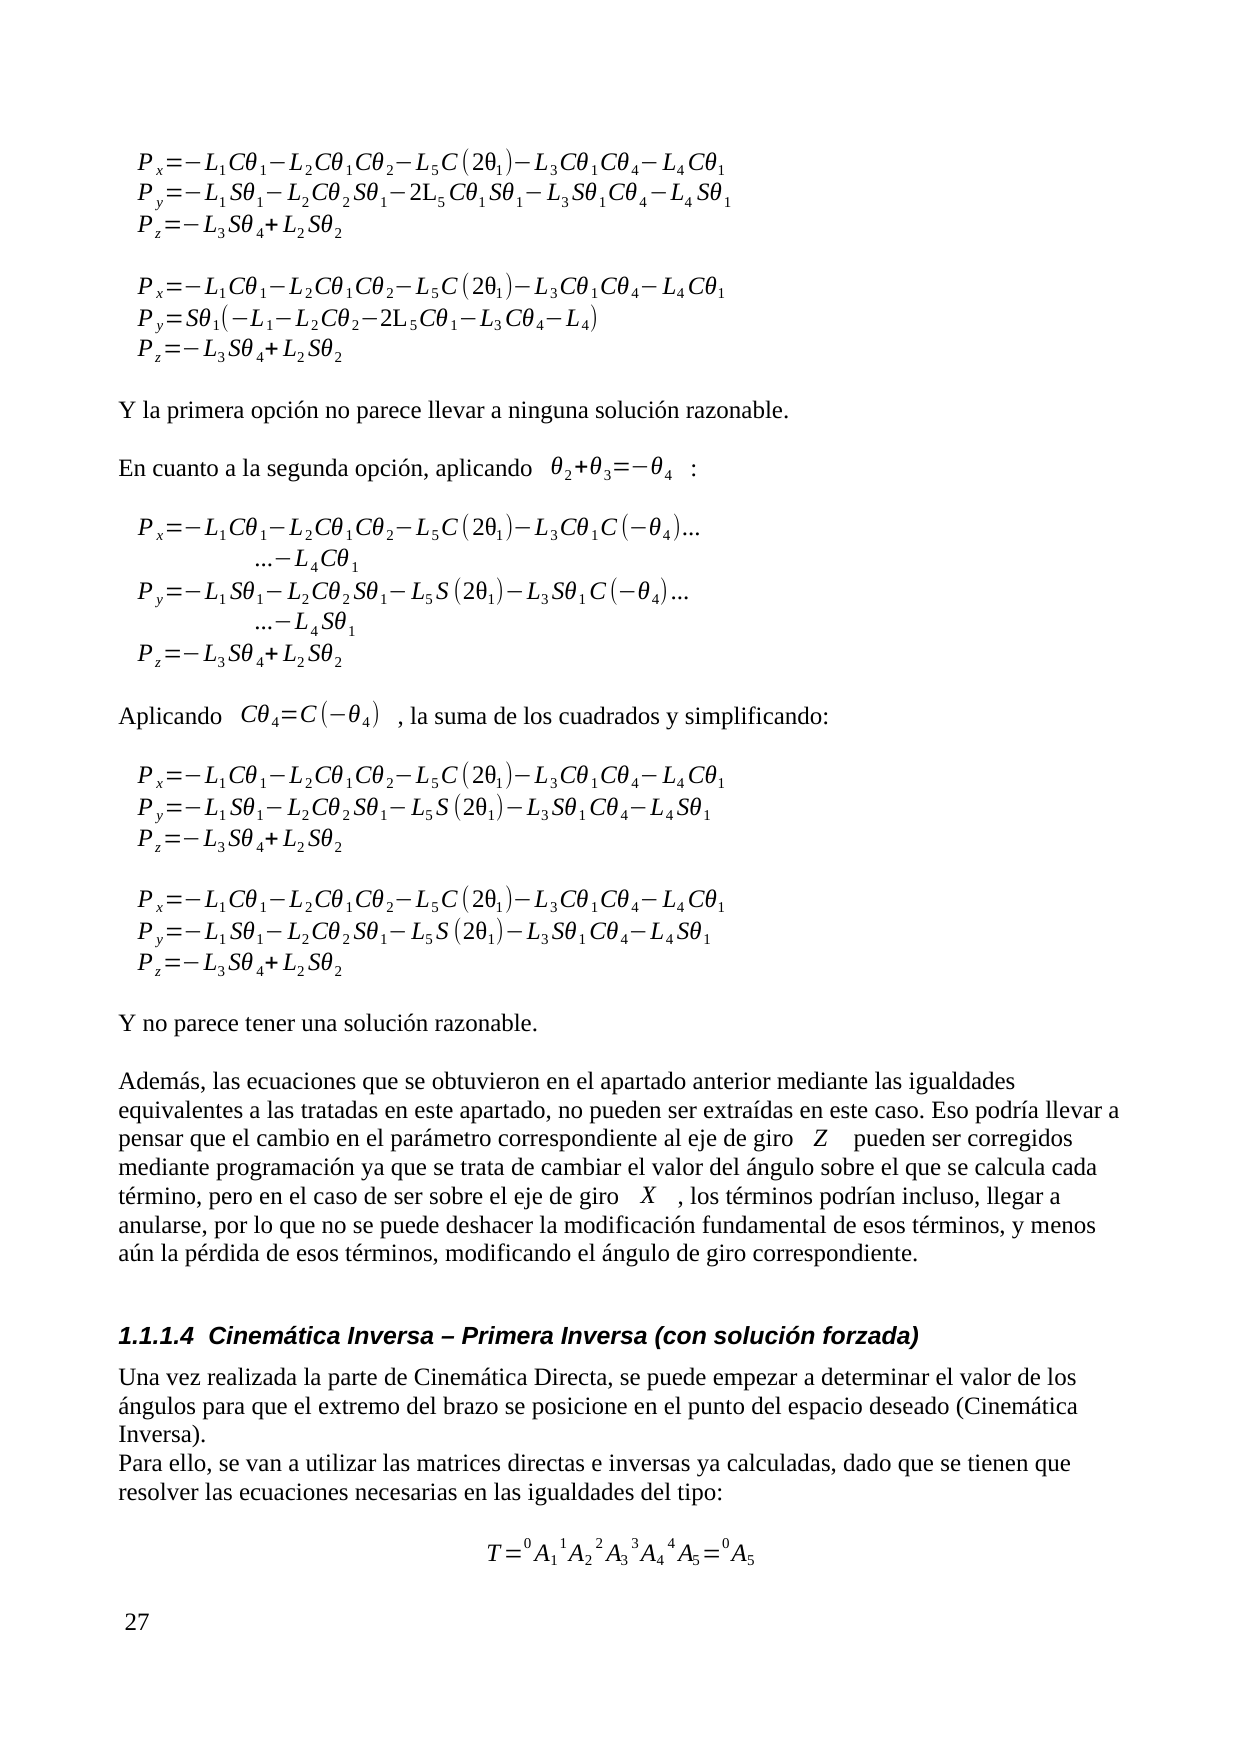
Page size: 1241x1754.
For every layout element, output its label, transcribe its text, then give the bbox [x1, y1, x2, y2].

text En cuanto a la segunda opción, aplicando: [118, 452, 1122, 484]
text Además, las ecuaciones que se obtuvieron en el apartado anterior mediante las igualdades equivalentes a las tratadas en este apartado, no pueden ser extraídas en este caso. Eso podría llevar a pensar que el cambio en el parámetro correspondiente al eje de giro pueden ser corregidos mediante programación ya que se trata de cambiar el valor del ángulo sobre el que se calcula cada término, pero en el caso de ser sobre el eje de giro, los términos podrían incluso, llegar a anularse, por lo que no se puede deshacer la modificación fundamental de esos términos, y menos aún la pérdida de esos términos, modificando el ángulo de giro correspondiente. [118, 1066, 1122, 1267]
text Una vez realizada la parte de Cinemática Directa, se puede empezar a determinar el valor de los ángulos para que el extremo del brazo se posicione en el punto del espacio deseado (Cinemática Inversa). [118, 1362, 1122, 1448]
text Y la primera opción no parece llevar a ninguna solución razonable. [118, 395, 1122, 423]
text Y no parece tener una solución razonable. [118, 1008, 1122, 1037]
text Para ello, se van a utilizar las matrices directas e inversas ya calculadas, dado que se tienen que resolver las ecuaciones necesarias en las igualdades del tipo: [118, 1448, 1122, 1506]
text Aplicando, la suma de los cuadrados y simplificando: [118, 699, 1122, 731]
subtitle Cinemática Inversa – Primera Inversa (con solución forzada) [118, 1321, 1122, 1349]
